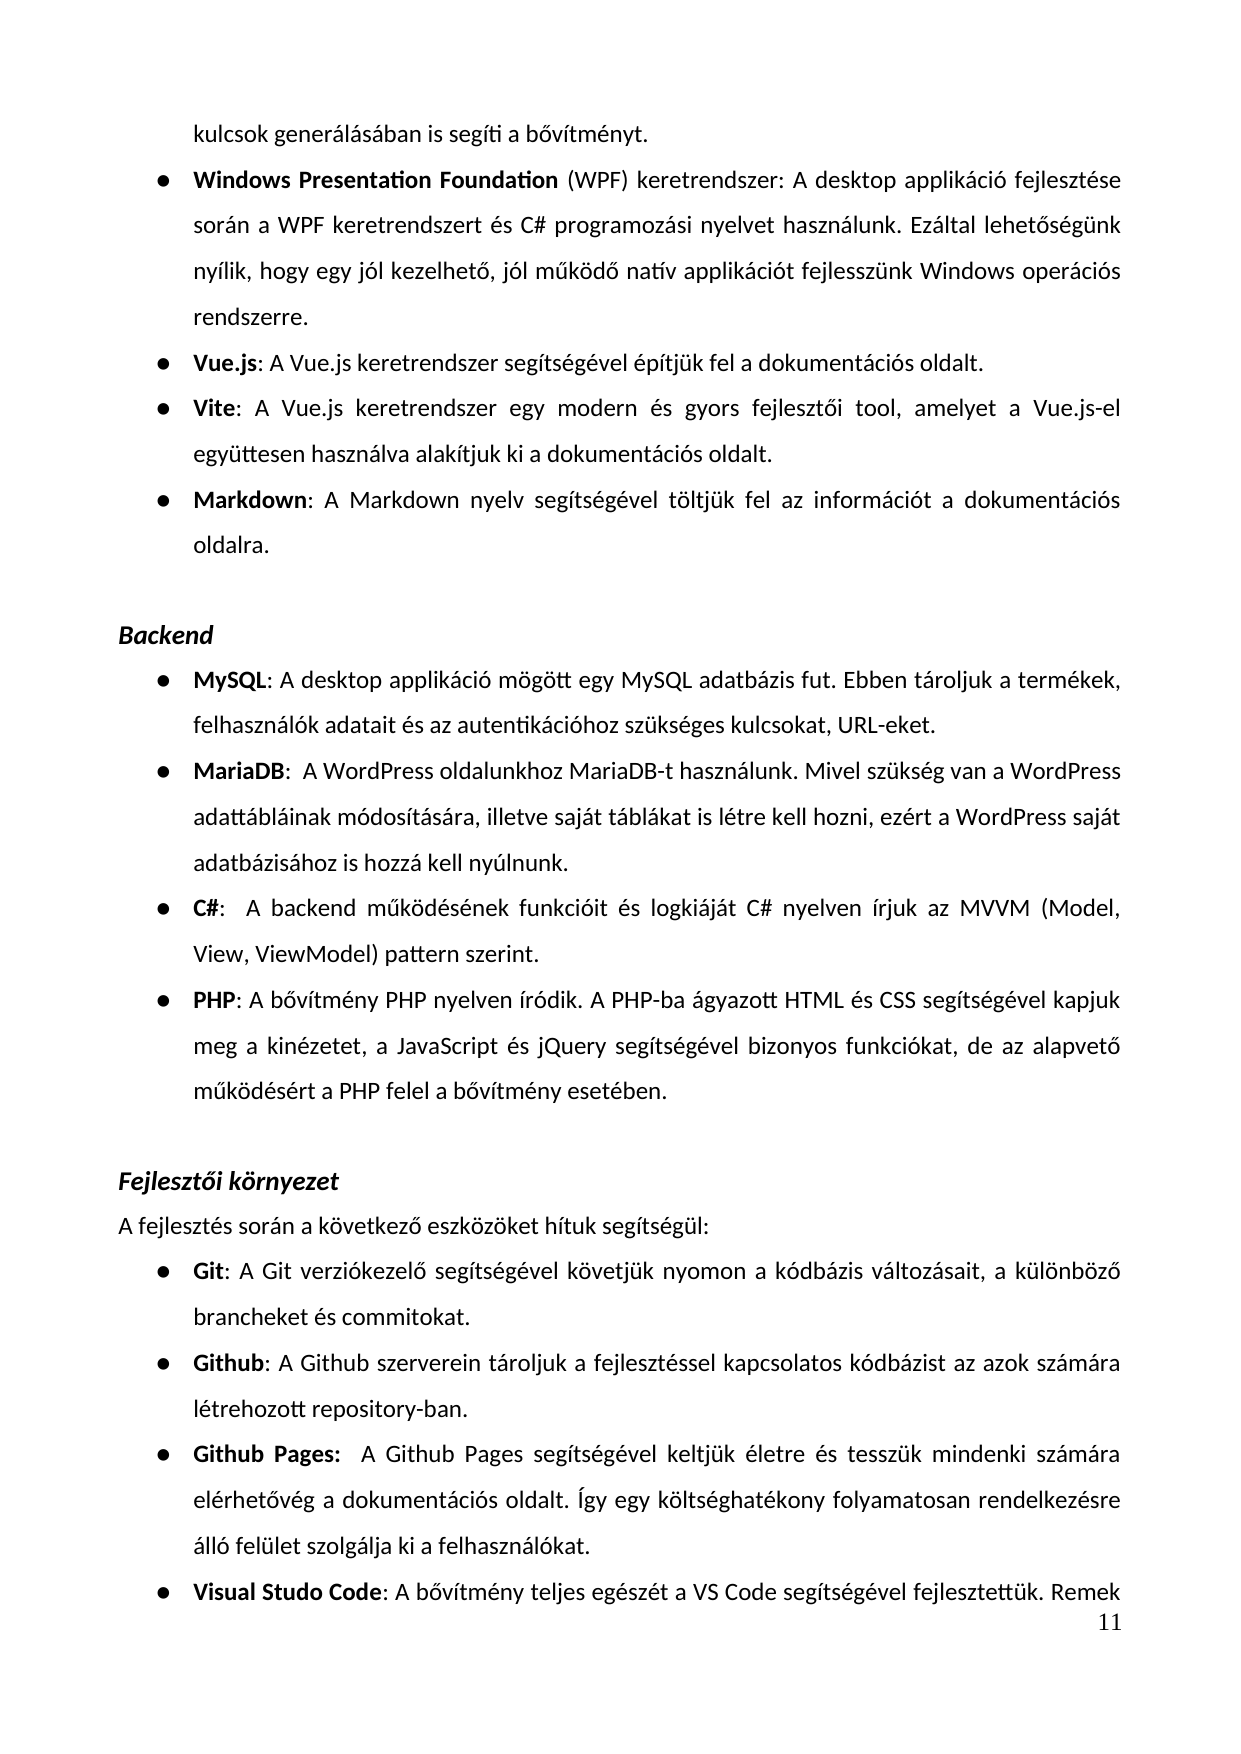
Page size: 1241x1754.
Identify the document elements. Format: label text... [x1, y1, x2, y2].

list Vite: A Vue.js keretrendszer egy modern és gyors fejlesztői tool, amelyet a Vue.js-el együttesen használva alakítjuk ki a dokumentációs oldalt. [156, 392, 1122, 469]
list Vue.js: A Vue.js keretrendszer segítségével építjük fel a dokumentációs oldalt. [156, 347, 1122, 377]
list Windows Presentation Foundation (WPF) keretrendszer: A desktop applikáció fejlesztése során a WPF keretrendszert és C# programozási nyelvet használunk. Ezáltal lehetőségünk nyílik, hogy egy jól kezelhető, jól működő natív applikációt fejlesszünk Windows operációs rendszerre. [156, 164, 1122, 332]
list Github: A Github szerverein tároljuk a fejlesztéssel kapcsolatos kódbázist az azok számára létrehozott repository-ban. [156, 1347, 1122, 1423]
list Markdown: A Markdown nyelv segítségével töltjük fel az információt a dokumentációs oldalra. [156, 484, 1122, 560]
list Git: A Git verziókezelő segítségével követjük nyomon a kódbázis változásait, a különböző brancheket és commitokat. [156, 1256, 1122, 1332]
list C#: A backend működésének funkcióit és logkiáját C# nyelven írjuk az MVVM (Model, View, ViewModel) pattern szerint. [156, 893, 1122, 969]
list MySQL: A desktop applikáció mögött egy MySQL adatbázis fut. Ebben tároljuk a termékek, felhasználók adatait és az autentikációhoz szükséges kulcsokat, URL-eket. [156, 664, 1122, 740]
list Github Pages: A Github Pages segítségével keltjük életre és tesszük mindenki számára elérhetővég a dokumentációs oldalt. Így egy költséghatékony folyamatosan rendelkezésre álló felület szolgálja ki a felhasználókat. [156, 1438, 1122, 1560]
subtitle Backend [118, 618, 1122, 651]
list MariaDB: A WordPress oldalunkhoz MariaDB-t használunk. Mivel szükség van a WordPress adattábláinak módosítására, illetve saját táblákat is létre kell hozni, ezért a WordPress saját adatbázisához is hozzá kell nyúlnunk. [156, 755, 1122, 877]
subtitle Fejlesztői környezet [118, 1164, 1122, 1197]
list kulcsok generálásában is segíti a bővítményt. [156, 118, 1122, 149]
list PHP: A bővítmény PHP nyelven íródik. A PHP-ba ágyazott HTML és CSS segítségével kapjuk meg a kinézetet, a JavaScript és jQuery segítségével bizonyos funkciókat, de az alapvető működésért a PHP felel a bővítmény esetében. [156, 984, 1122, 1106]
list Visual Studo Code: A bővítmény teljes egészét a VS Code segítségével fejlesztettük. Remek [156, 1576, 1122, 1606]
text A fejlesztés során a következő eszközöket hítuk segítségül: [118, 1210, 1122, 1240]
